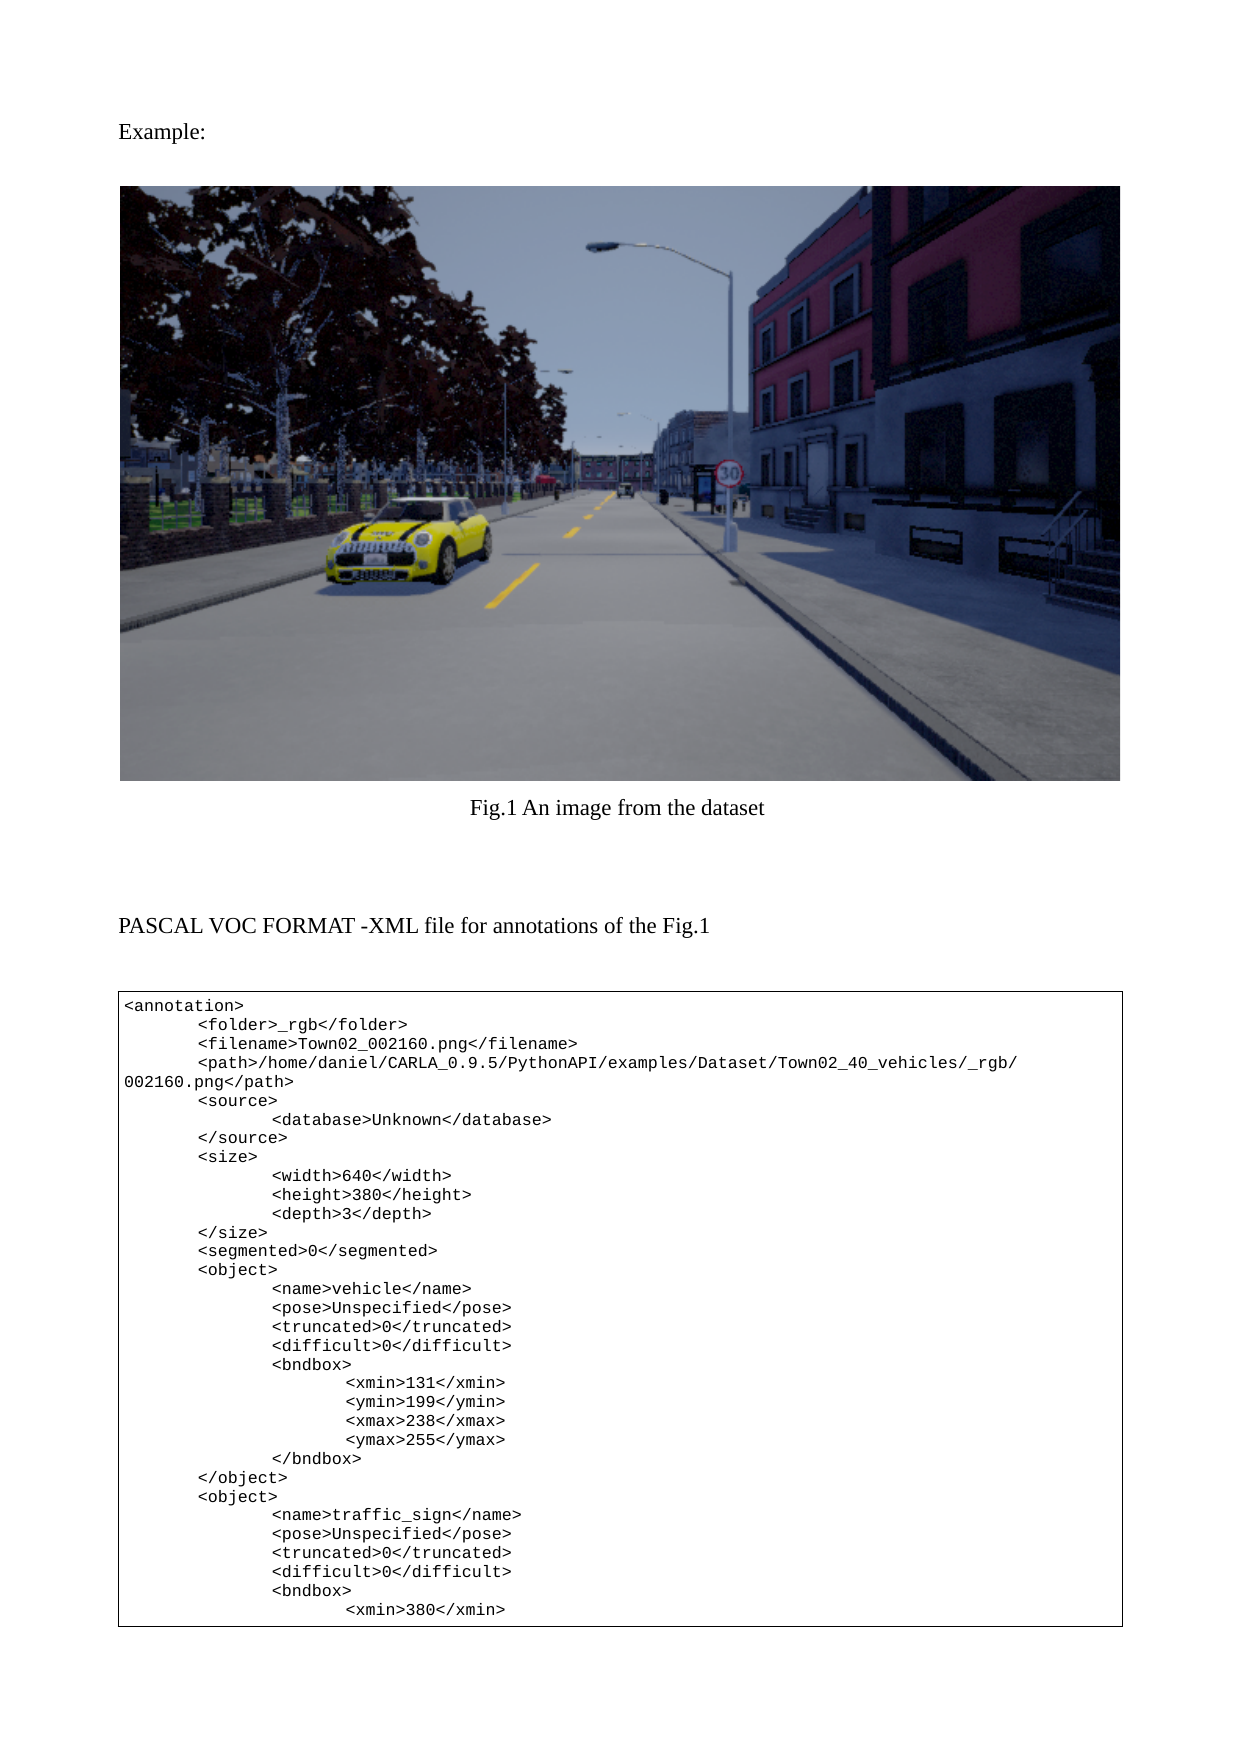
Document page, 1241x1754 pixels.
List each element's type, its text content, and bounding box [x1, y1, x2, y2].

table_header <annotation> <folder>_rgb</folder> <filename>Town02_002160.png</filename> <path>/home/daniel/CARLA_0.9.5/PythonAPI/examples/Dataset/Town02_40_vehicles/_rgb/002160.png</path> <source> <database>Unknown</database> </source> <size> <width>640</width> <height>380</height> <depth>3</depth> </size> <segmented>0</segmented> <object> <name>vehicle</name> <pose>Unspecified</pose> <truncated>0</truncated> <difficult>0</difficult> <bndbox> <xmin>131</xmin> <ymin>199</ymin> <xmax>238</xmax> <ymax>255</ymax> </bndbox> </object> <object> <name>traffic_sign</name> <pose>Unspecified</pose> <truncated>0</truncated> <difficult>0</difficult> <bndbox> <xmin>380</xmin> [119, 992, 1122, 1626]
picture [120, 186, 1121, 781]
text Fig.1 An image from the dataset [118, 197, 1122, 820]
text PASCAL VOC FORMAT -XML file for annotations of the Fig.1 [118, 912, 1122, 938]
text Example: [118, 118, 1122, 144]
